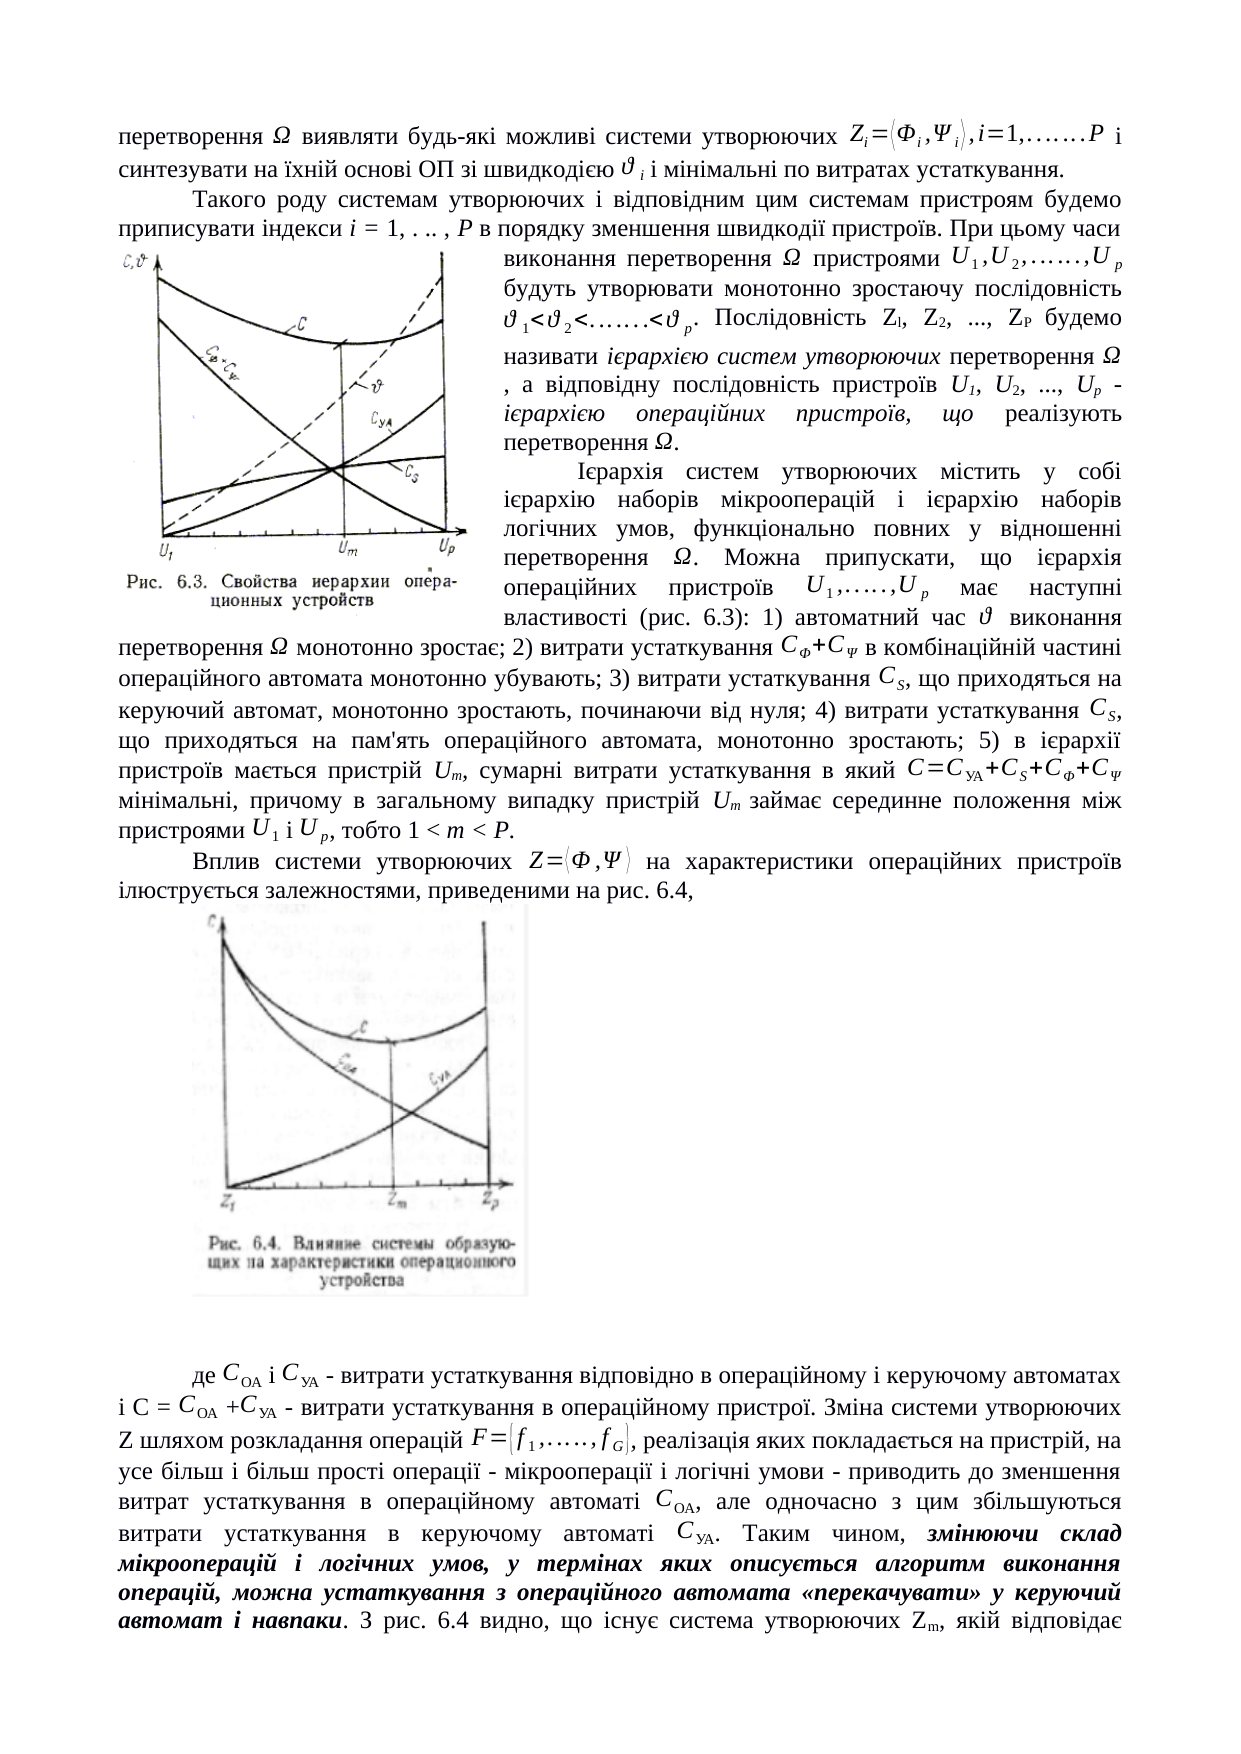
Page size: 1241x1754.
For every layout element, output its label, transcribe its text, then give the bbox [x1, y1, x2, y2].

text Очевидно, що між діаметрально протилежними варіантами побудови операційних пристроїв , UP знаходиться ряд варіантів, показники яких (швидкодія і витрати устаткування) займають проміжне положення між екстремальними значеннями, що відповідають пристроям , UP. Припустимо, що існує прийом, що дозволяє для перетворення виявляти будь-які можливі системи утворюючих і синтезувати на їхній основі ОП зі швидкодією і мінімальні по витратах устаткування. [118, 118, 1122, 184]
text Такого роду системам утворюючих і відповідним цим системам пристроям будемо приписувати індекси i = 1, . .. , Р в порядку зменшення швидкодії пристроїв. При цьому часи виконання перетворення пристроями будуть утворювати монотонно зростаючу послідовність . Послідовність Zl, Z2, ..., ZP будемо називати ієрархією систем утворюючих перетворення , а відповідну послідовність пристроїв U1, U2, ..., Uр - ієрархією операційних пристроїв, що реалізують перетворення . [118, 184, 1122, 456]
text де і - витрати устаткування відповідно в операційному і керуючому автоматах і С = + - витрати устаткування в операційному пристрої. Зміна системи утворюючих Z шляхом розкладання операцій , реалізація яких покладається на пристрій, на усе більш і більш прості операції - мікрооперації і логічні умови - приводить до зменшення витрат устаткування в операційному автоматі , але одночасно з цим збільшуються витрати устаткування в керуючому автоматі . Таким чином, змінюючи склад мікрооперацій і логічних умов, у термінах яких описується алгоритм виконання операцій, можна устаткування з операційного автомата «перекачувати» у керуючий автомат і навпаки. З рис. 6.4 видно, що існує система утворюючих Zm, якій відповідає визначений набір мікрооперацій і логічних умов, що забезпечує мінімум витрат устаткування в операційному пристрої. Однак відповідний системі Zm час виконання операцій , як видно з рис. 6.3, досить великий. Щоб зменшити значення , тобто збільшити швидкодію пристрою, необхідно додаткове устаткування, що використовується для реалізації більш складних мікрооперацій і логічних умов. [118, 1359, 1122, 1634]
text Вплив системи утворюючих на характеристики операційних пристроїв ілюструється залежностями, приведеними на рис. 6.4, [118, 845, 1122, 904]
picture [118, 242, 485, 618]
text Ієрархія систем утворюючих містить у собі ієрархію наборів мікрооперацій і ієрархію наборів логічних умов, функціонально повних у відношенні перетворення . Можна припускати, що ієрархія операційних пристроїв має наступні властивості (рис. 6.3): 1) автоматний час виконання перетворення монотонно зростає; 2) витрати устаткування в комбінаційній частині операційного автомата монотонно убувають; 3) витрати устаткування , що приходяться на керуючий автомат, монотонно зростають, починаючи від нуля; 4) витрати устаткування , що приходяться на пам'ять операційного автомата, монотонно зростають; 5) в ієрархії пристроїв мається пристрій Um, сумарні витрати устаткування в який мінімальні, причому в загальному випадку пристрій Um займає серединне положення між пристроями і , тобто 1 < т < Р. [118, 456, 1122, 845]
